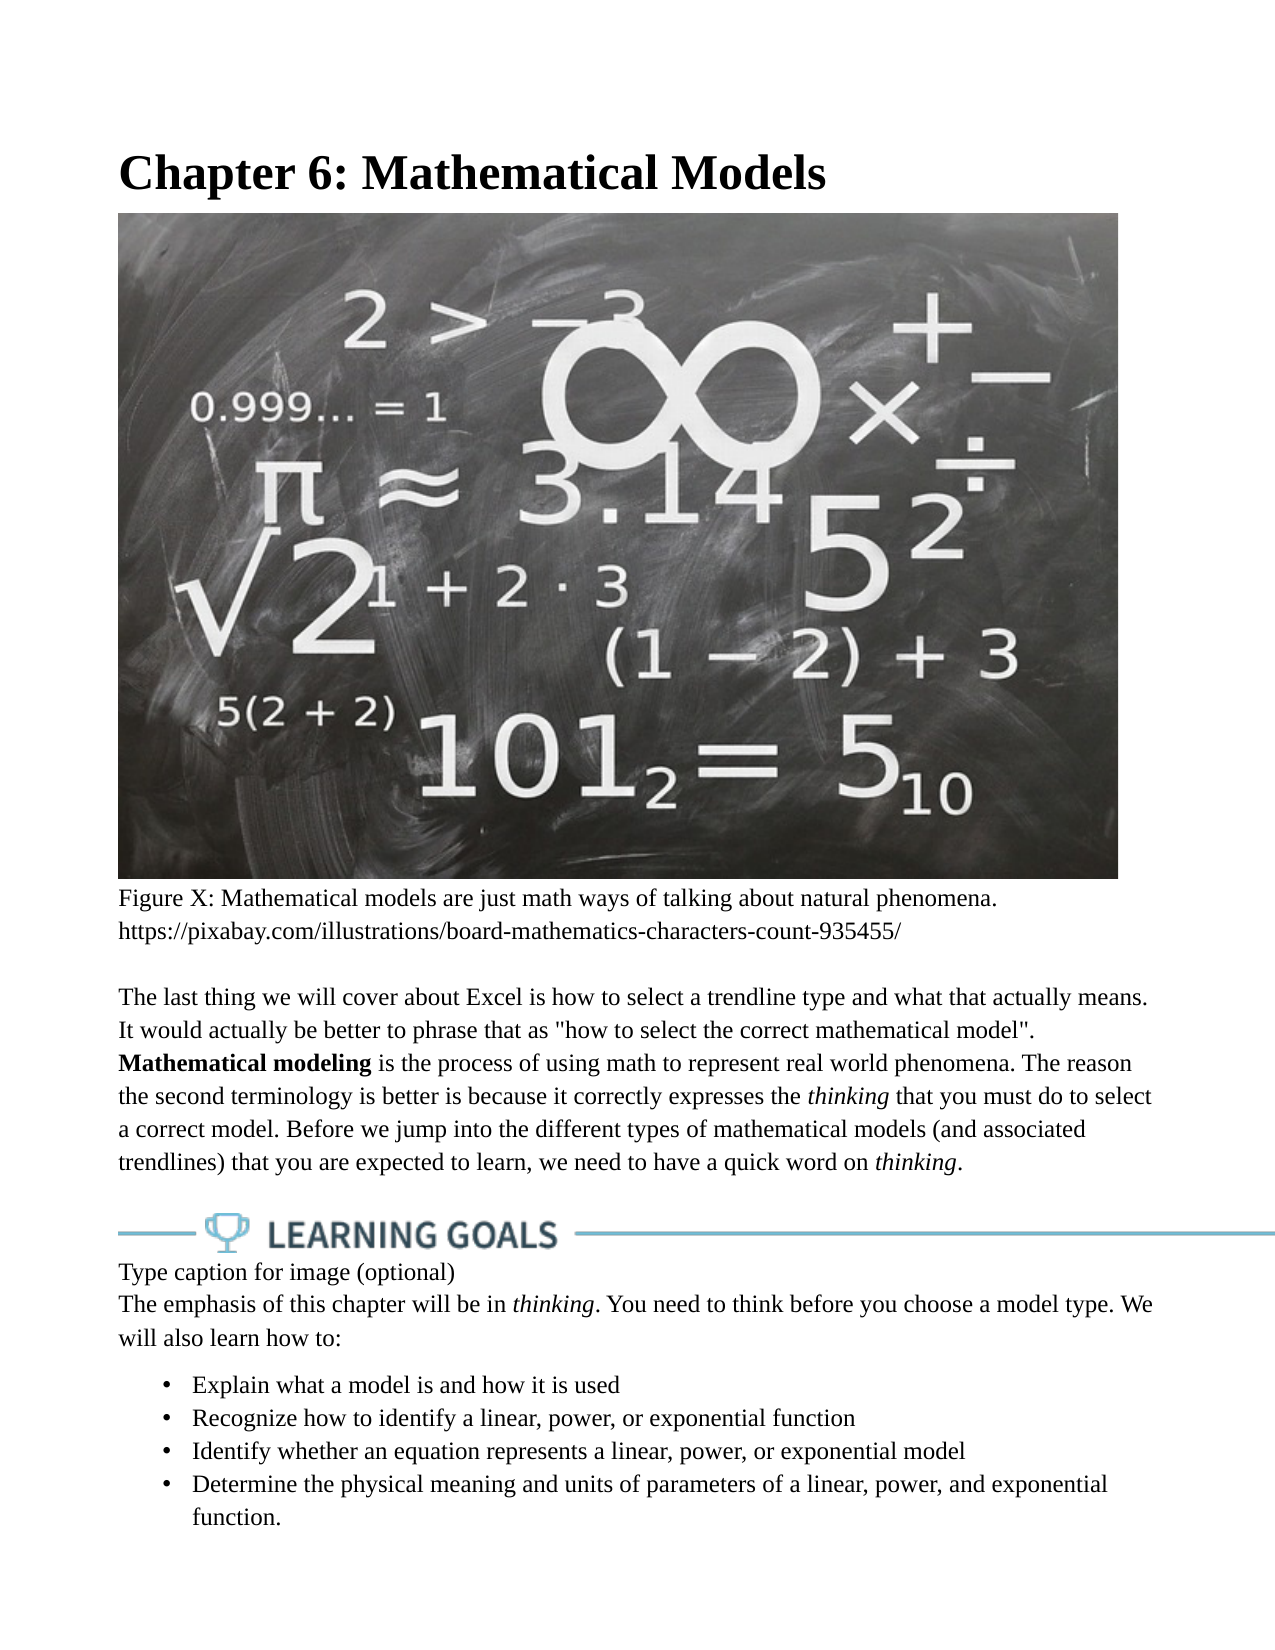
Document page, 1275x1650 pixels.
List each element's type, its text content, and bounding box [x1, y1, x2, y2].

list Determine the physical meaning and units of parameters of a linear, power, and exponential function. [162, 1469, 1157, 1531]
list Recognize how to identify a linear, power, or exponential function [162, 1403, 1157, 1432]
text Type caption for image (optional) [118, 1257, 1157, 1285]
text Figure X: Mathematical models are just math ways of talking about natural phenomena. https://pixabay.com/illustrations/board-mathematics-characters-count-935455/ [118, 883, 1157, 945]
subtitle Chapter 6: Mathematical Models [118, 143, 1157, 201]
list Explain what a model is and how it is used [162, 1370, 1157, 1399]
text The last thing we will cover about Excel is how to select a trendline type and what that actually means. It would actually be better to phrase that as "how to select the correct mathematical model". Mathematical modeling is the process of using math to represent real world phenomena. The reason the second terminology is better is because it correctly expresses the thinking that you must do to select a correct model. Before we jump into the different types of mathematical models (and associated trendlines) that you are expected to learn, we need to have a quick word on thinking. [118, 982, 1157, 1176]
picture [118, 213, 1119, 879]
text The emphasis of this chapter will be in thinking. You need to think before you choose a model type. We will also learn how to: [118, 1289, 1157, 1351]
list Identify whether an equation represents a linear, power, or exponential model [162, 1436, 1157, 1465]
picture [118, 1213, 1275, 1253]
